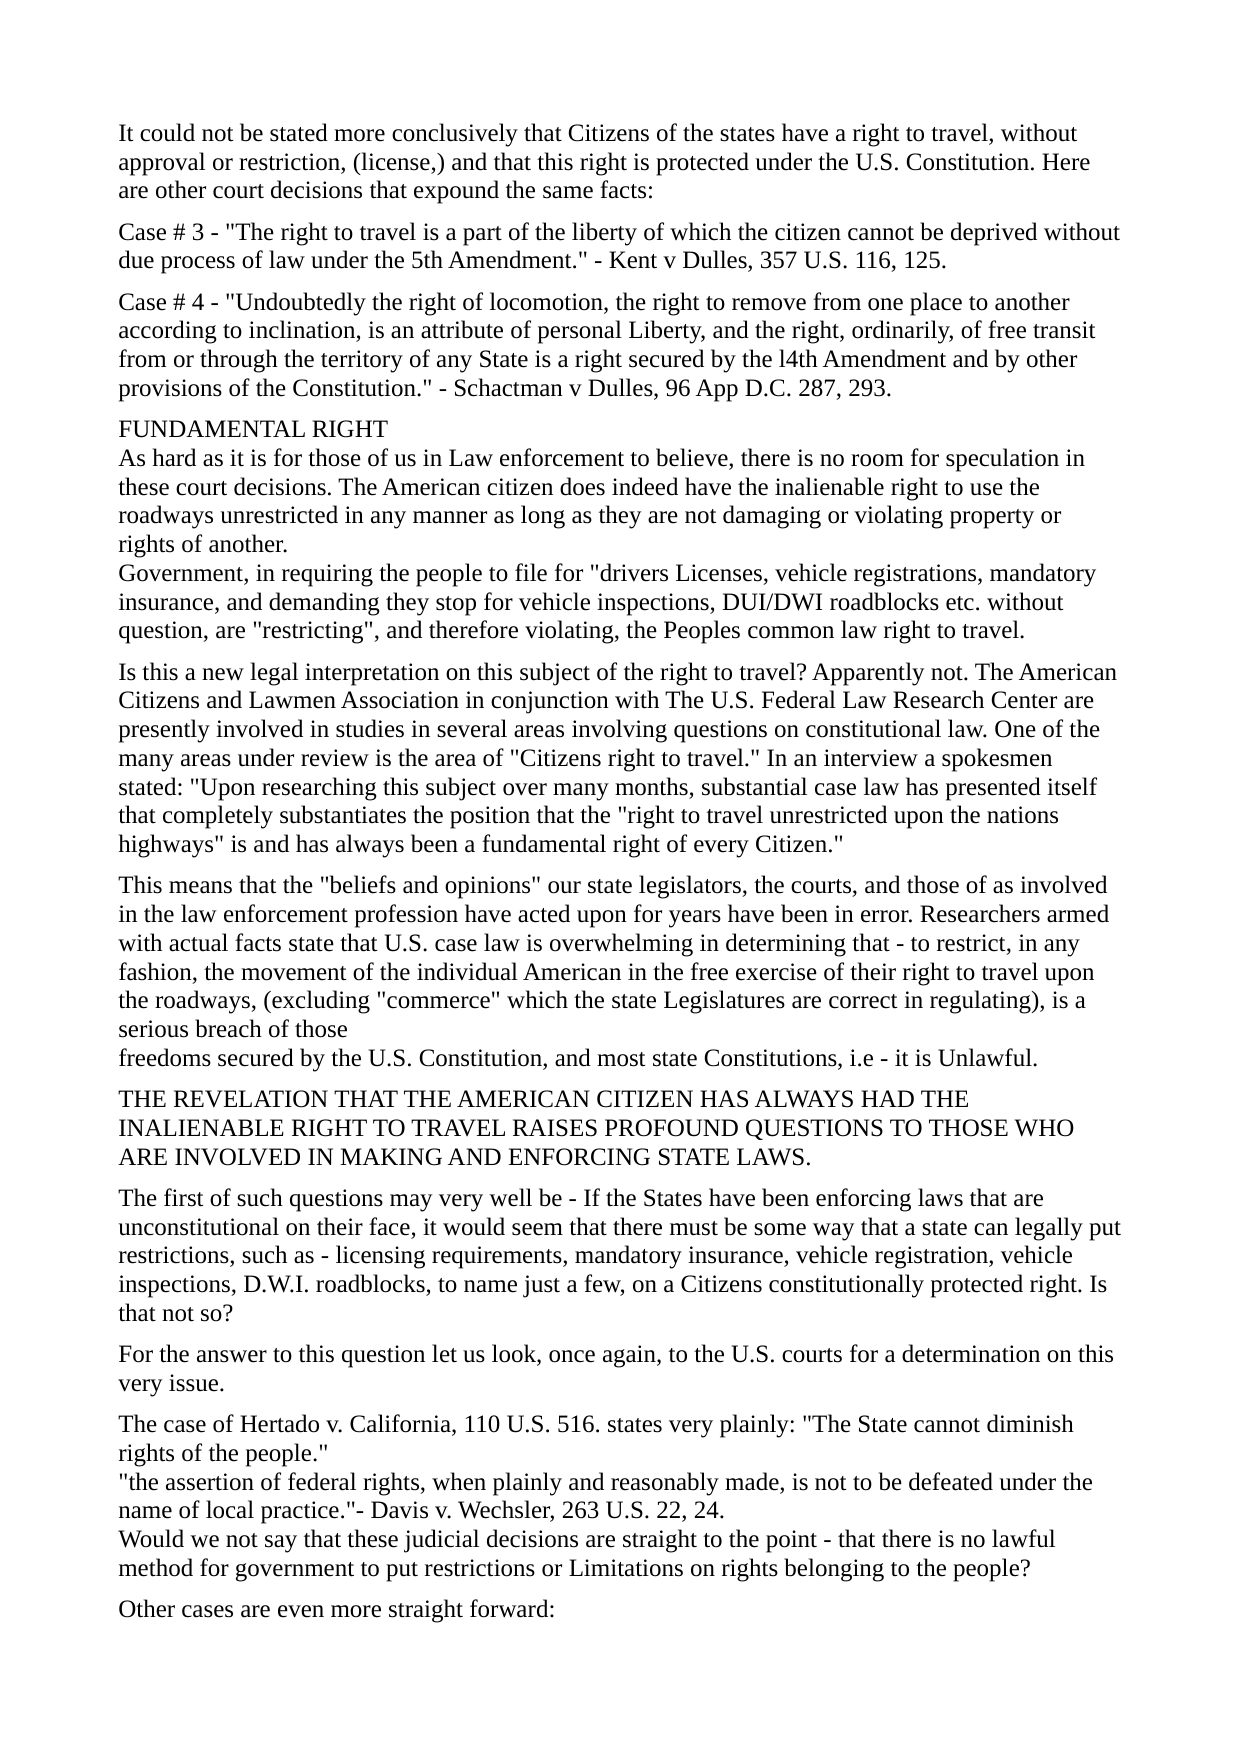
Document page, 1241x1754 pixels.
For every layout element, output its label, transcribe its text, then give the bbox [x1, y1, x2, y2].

text This means that the "beliefs and opinions" our state legislators, the courts, and those of as involved in the law enforcement profession have acted upon for years have been in error. Researchers armed with actual facts state that U.S. case law is overwhelming in determining that - to restrict, in any fashion, the movement of the individual American in the free exercise of their right to travel upon the roadways, (excluding "commerce" which the state Legislatures are correct in regulating), is a serious breach of those freedoms secured by the U.S. Constitution, and most state Constitutions, i.e - it is Unlawful. [118, 871, 1122, 1072]
text Case # 4 - "Undoubtedly the right of locomotion, the right to remove from one place to another according to inclination, is an attribute of personal Liberty, and the right, ordinarily, of free transit from or through the territory of any State is a right secured by the l4th Amendment and by other provisions of the Constitution." - Schactman v Dulles, 96 App D.C. 287, 293. [118, 287, 1122, 402]
text Is this a new legal interpretation on this subject of the right to travel? Apparently not. The American Citizens and Lawmen Association in conjunction with The U.S. Federal Law Research Center are presently involved in studies in several areas involving questions on constitutional law. One of the many areas under review is the area of "Citizens right to travel." In an interview a spokesmen stated: "Upon researching this subject over many months, substantial case law has presented itself that completely substantiates the position that the "right to travel unrestricted upon the nations highways" is and has always been a fundamental right of every Citizen." [118, 657, 1122, 858]
text It could not be stated more conclusively that Citizens of the states have a right to travel, without approval or restriction, (license,) and that this right is protected under the U.S. Constitution. Here are other court decisions that expound the same facts: [118, 118, 1122, 204]
text FUNDAMENTAL RIGHT As hard as it is for those of us in Law enforcement to believe, there is no room for speculation in these court decisions. The American citizen does indeed have the inalienable right to use the roadways unrestricted in any manner as long as they are not damaging or violating property or rights of another. Government, in requiring the people to file for "drivers Licenses, vehicle registrations, mandatory insurance, and demanding they stop for vehicle inspections, DUI/DWI roadblocks etc. without question, are "restricting", and therefore violating, the Peoples common law right to travel. [118, 414, 1122, 644]
text THE REVELATION THAT THE AMERICAN CITIZEN HAS ALWAYS HAD THE INALIENABLE RIGHT TO TRAVEL RAISES PROFOUND QUESTIONS TO THOSE WHO ARE INVOLVED IN MAKING AND ENFORCING STATE LAWS. [118, 1084, 1122, 1171]
text Case # 3 - "The right to travel is a part of the liberty of which the citizen cannot be deprived without due process of law under the 5th Amendment." - Kent v Dulles, 357 U.S. 116, 125. [118, 217, 1122, 274]
text For the answer to this question let us look, once again, to the U.S. courts for a determination on this very issue. [118, 1339, 1122, 1397]
text The case of Hertado v. California, 110 U.S. 516. states very plainly: "The State cannot diminish rights of the people." "the assertion of federal rights, when plainly and reasonably made, is not to be defeated under the name of local practice."- Davis v. Wechsler, 263 U.S. 22, 24. Would we not say that these judicial decisions are straight to the point - that there is no lawful method for government to put restrictions or Limitations on rights belonging to the people? [118, 1409, 1122, 1582]
text Other cases are even more straight forward: [118, 1594, 1122, 1623]
text The first of such questions may very well be - If the States have been enforcing laws that are unconstitutional on their face, it would seem that there must be some way that a state can legally put restrictions, such as - licensing requirements, mandatory insurance, vehicle registration, vehicle inspections, D.W.I. roadblocks, to name just a few, on a Citizens constitutionally protected right. Is that not so? [118, 1183, 1122, 1327]
